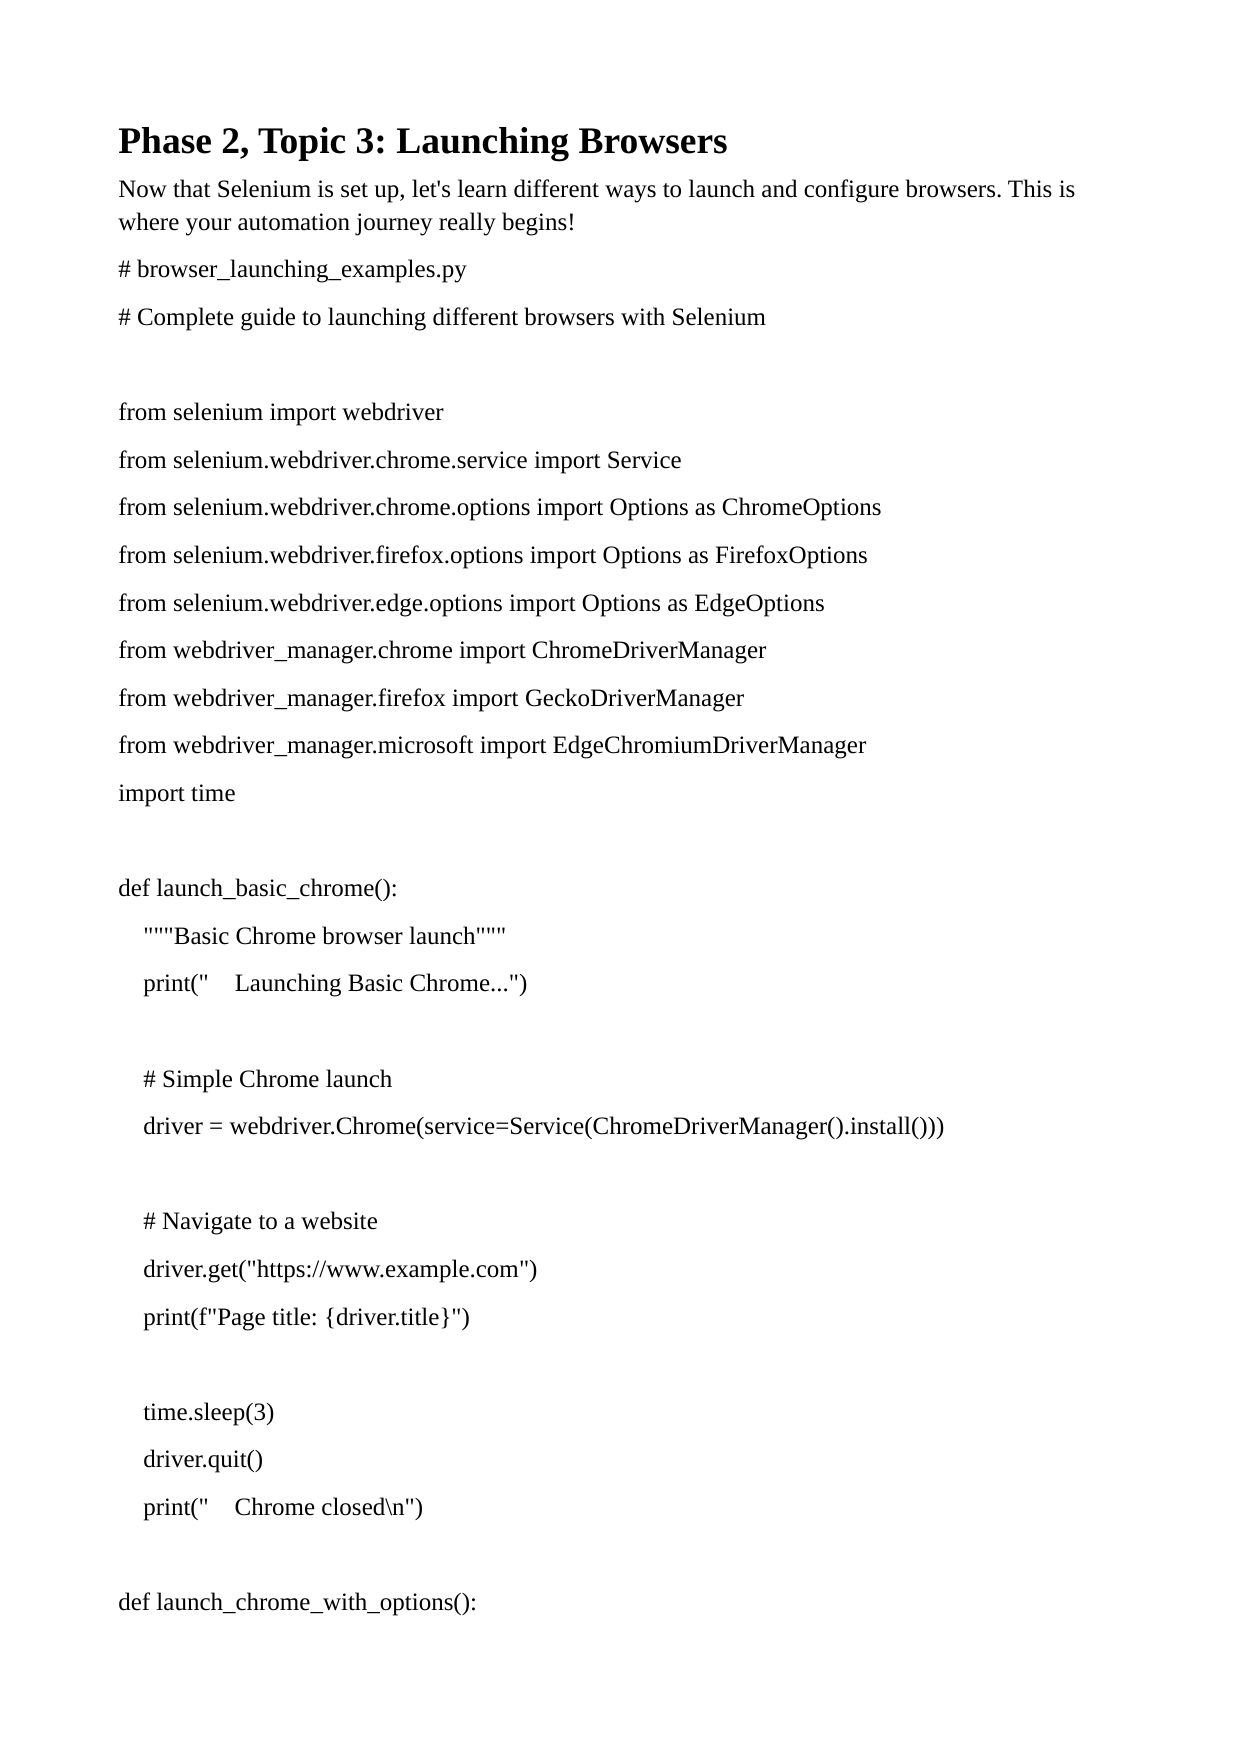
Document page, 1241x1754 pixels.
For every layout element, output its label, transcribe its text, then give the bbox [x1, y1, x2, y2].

text print("🚀 Launching Basic Chrome...") [118, 968, 1122, 997]
text from selenium.webdriver.edge.options import Options as EdgeOptions [118, 588, 1122, 616]
text from selenium.webdriver.chrome.service import Service [118, 445, 1122, 473]
text # browser_launching_examples.py [118, 254, 1122, 283]
text from selenium.webdriver.firefox.options import Options as FirefoxOptions [118, 540, 1122, 569]
subtitle Phase 2, Topic 3: Launching Browsers [118, 118, 1122, 161]
text from webdriver_manager.firefox import GeckoDriverManager [118, 683, 1122, 712]
text driver.get("https://www.example.com") [118, 1254, 1122, 1283]
text time.sleep(3) [118, 1397, 1122, 1426]
text def launch_chrome_with_options(): [118, 1587, 1122, 1616]
text """Basic Chrome browser launch""" [118, 921, 1122, 949]
text print(f"Page title: {driver.title}") [118, 1302, 1122, 1330]
text from selenium import webdriver [118, 397, 1122, 426]
text from webdriver_manager.microsoft import EdgeChromiumDriverManager [118, 730, 1122, 759]
text # Navigate to a website [118, 1206, 1122, 1235]
text from webdriver_manager.chrome import ChromeDriverManager [118, 635, 1122, 664]
text import time [118, 778, 1122, 807]
text def launch_basic_chrome(): [118, 873, 1122, 902]
text driver.quit() [118, 1444, 1122, 1473]
text Now that Selenium is set up, let's learn different ways to launch and configure browsers. This is where your automation journey really begins! [118, 174, 1122, 236]
text # Simple Chrome launch [118, 1064, 1122, 1092]
text # Complete guide to launching different browsers with Selenium [118, 302, 1122, 331]
text from selenium.webdriver.chrome.options import Options as ChromeOptions [118, 492, 1122, 521]
text print("✅ Chrome closed\n") [118, 1492, 1122, 1521]
text driver = webdriver.Chrome(service=Service(ChromeDriverManager().install())) [118, 1111, 1122, 1140]
